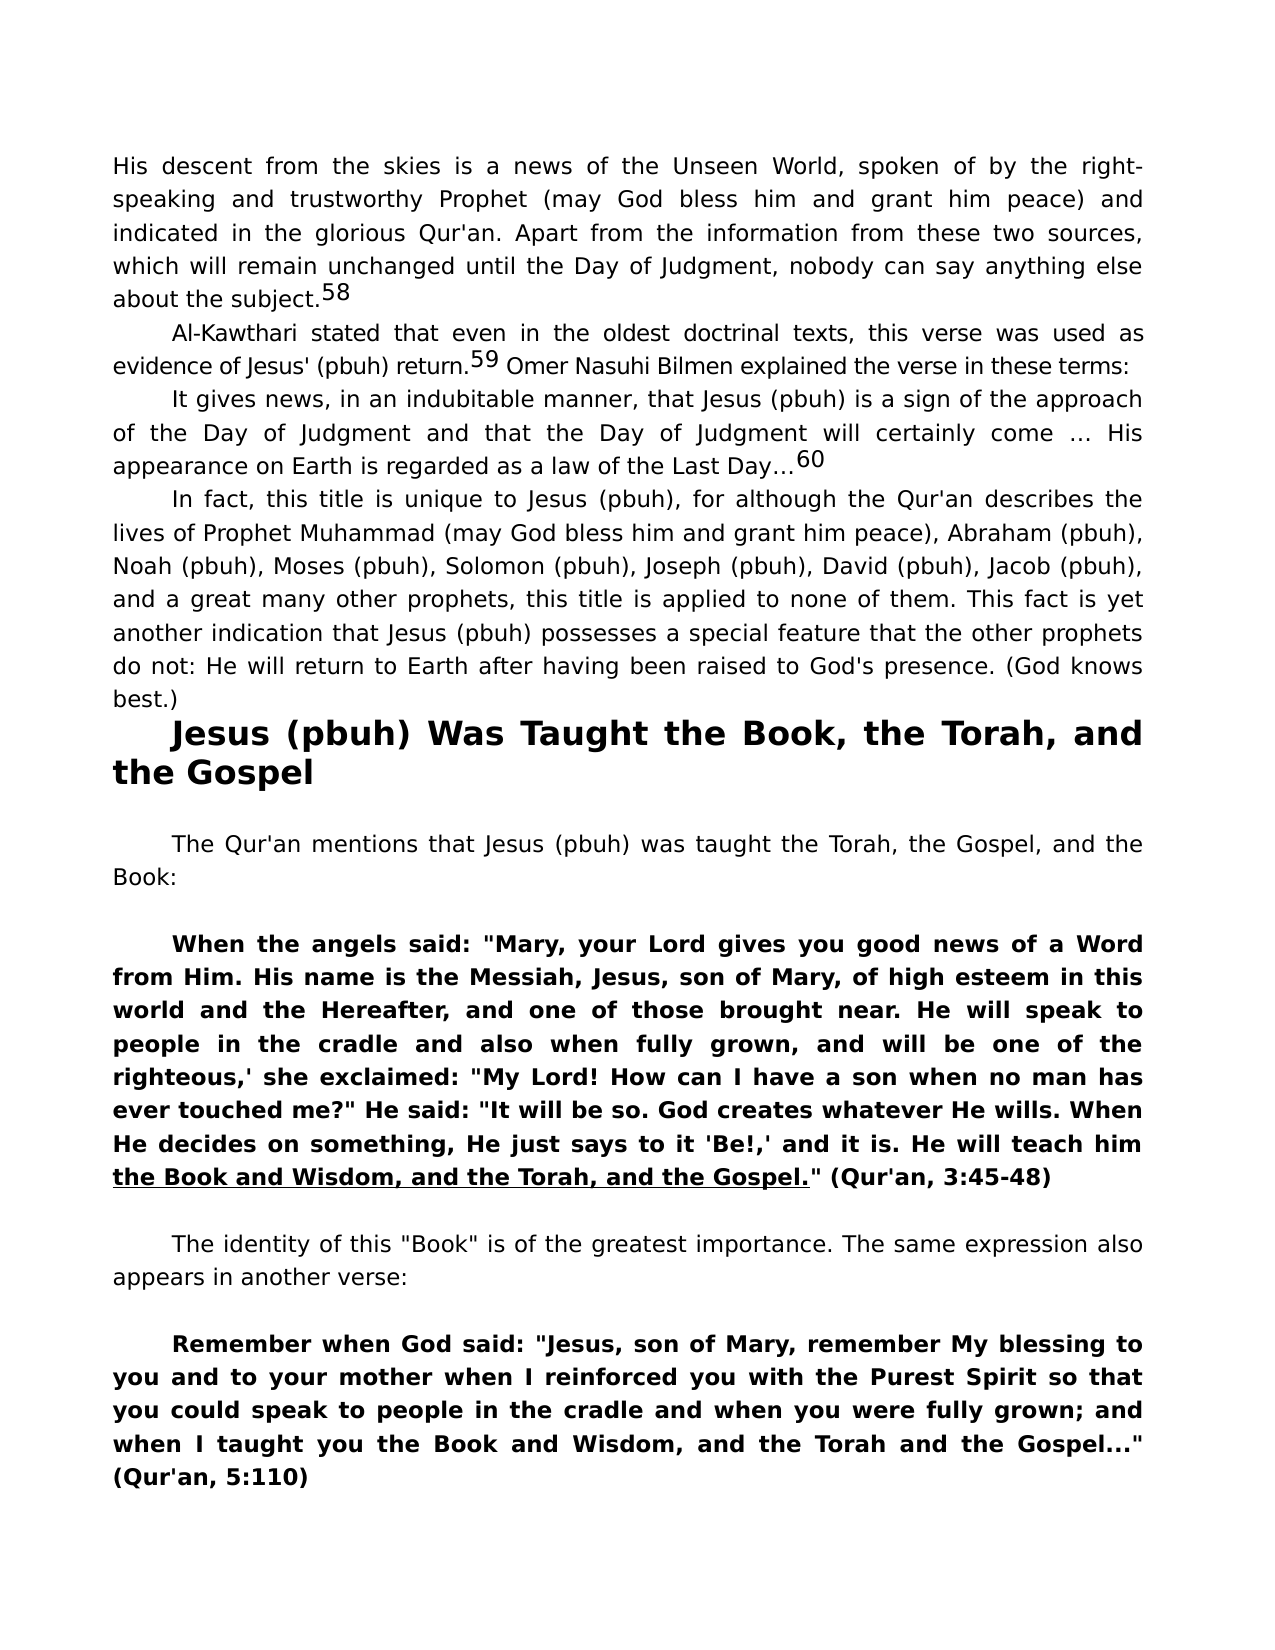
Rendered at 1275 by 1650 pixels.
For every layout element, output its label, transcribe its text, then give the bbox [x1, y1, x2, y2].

text The Qur'an mentions that Jesus (pbuh) was taught the Torah, the Gospel, and the Book: [112, 825, 1145, 892]
text His descent from the skies is a news of the Unseen World, spoken of by the right-speaking and trustworthy Prophet (may God bless him and grant him peace) and indicated in the glorious Qur'an. Apart from the information from these two sources, which will remain unchanged until the Day of Judgment, nobody can say anything else about the subject.58 [112, 148, 1145, 314]
text Jesus (pbuh) Was Taught the Book, the Torah, and the Gospel [112, 714, 1145, 792]
text When the angels said: "Mary, your Lord gives you good news of a Word from Him. His name is the Messiah, Jesus, son of Mary, of high esteem in this world and the Hereafter, and one of those brought near. He will speak to people in the cradle and also when fully grown, and will be one of the righteous,' she exclaimed: "My Lord! How can I have a son when no man has ever touched me?" He said: "It will be so. God creates whatever He wills. When He decides on something, He just says to it 'Be!,' and it is. He will teach him the Book and Wisdom, and the Torah, and the Gospel." (Qur'an, 3:45-48) [112, 925, 1145, 1192]
text Remember when God said: "Jesus, son of Mary, remember My blessing to you and to your mother when I reinforced you with the Purest Spirit so that you could speak to people in the cradle and when you were fully grown; and when I taught you the Book and Wisdom, and the Torah and the Gospel..." (Qur'an, 5:110) [112, 1325, 1145, 1492]
text Al-Kawthari stated that even in the oldest doctrinal texts, this verse was used as evidence of Jesus' (pbuh) return.59 Omer Nasuhi Bilmen explained the verse in these terms: [112, 314, 1145, 381]
text The identity of this "Book" is of the greatest importance. The same expression also appears in another verse: [112, 1225, 1145, 1292]
text In fact, this title is unique to Jesus (pbuh), for although the Qur'an describes the lives of Prophet Muhammad (may God bless him and grant him peace), Abraham (pbuh), Noah (pbuh), Moses (pbuh), Solomon (pbuh), Joseph (pbuh), David (pbuh), Jacob (pbuh), and a great many other prophets, this title is applied to none of them. This fact is yet another indication that Jesus (pbuh) possesses a special feature that the other prophets do not: He will return to Earth after having been raised to God's presence. (God knows best.) [112, 481, 1145, 714]
text It gives news, in an indubitable manner, that Jesus (pbuh) is a sign of the approach of the Day of Judgment and that the Day of Judgment will certainly come … His appearance on Earth is regarded as a law of the Last Day…60 [112, 381, 1145, 481]
